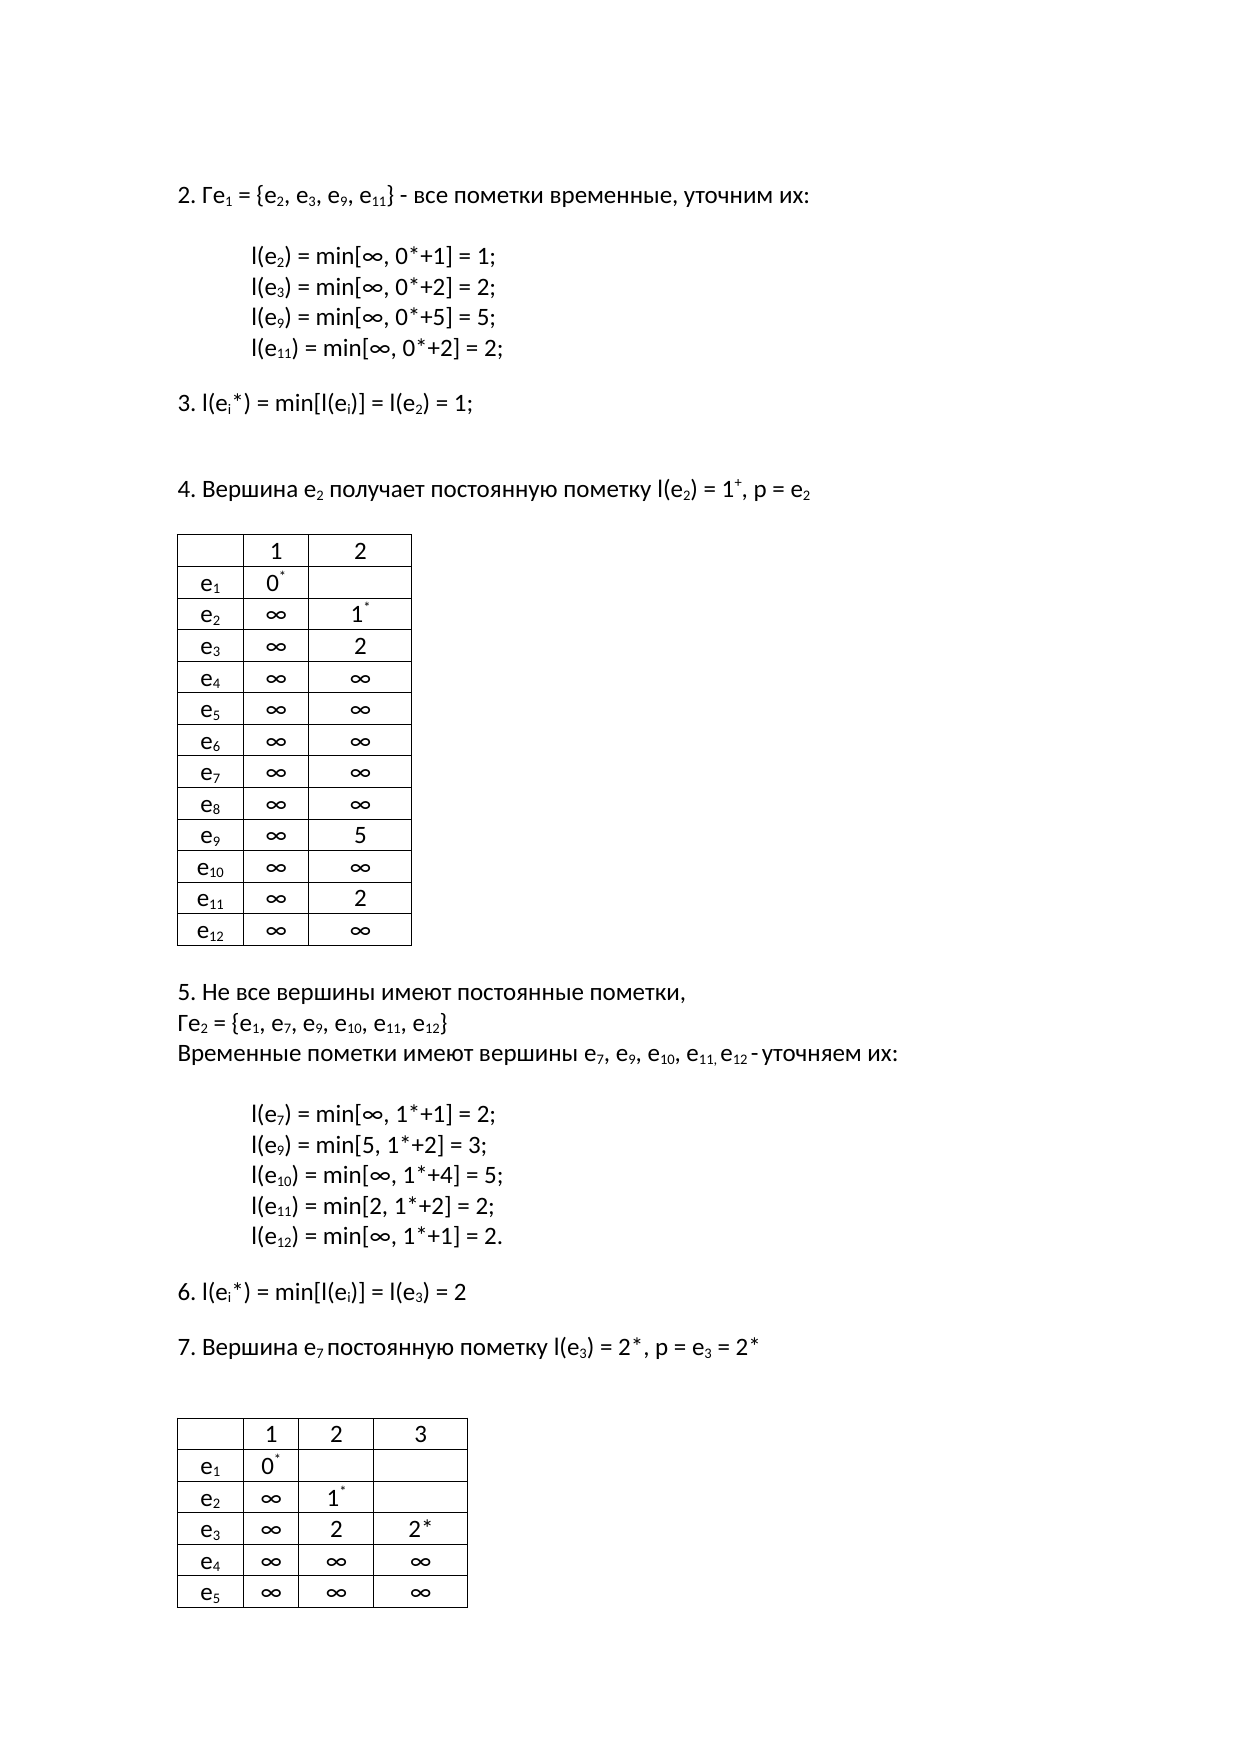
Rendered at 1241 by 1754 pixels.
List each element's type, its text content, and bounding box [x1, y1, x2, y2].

table_cell e4 [178, 1545, 243, 1575]
table_cell ∞ [244, 599, 308, 629]
table_cell 0* [244, 1450, 298, 1481]
table_cell e9 [178, 820, 243, 850]
table_cell e2 [178, 1482, 243, 1512]
text Временные пометки имеют вершины e7, e9, e10, e11, e12 - уточняем их: [177, 1037, 1152, 1068]
table_cell ∞ [244, 693, 308, 724]
table_header 2 [309, 535, 411, 566]
text l(e11) = min[2, 1*+2] = 2; [177, 1190, 1152, 1220]
table_cell ∞ [374, 1545, 467, 1575]
table_cell ∞ [309, 756, 411, 787]
table_cell e8 [178, 788, 243, 818]
table_cell ∞ [309, 662, 411, 692]
table_cell e10 [178, 851, 243, 882]
text 7. Вершина e7 постоянную пометку l(e3) = 2*, p = e3 = 2* [177, 1331, 1152, 1362]
table_cell e1 [178, 1450, 243, 1481]
table_cell e5 [178, 693, 243, 724]
table_cell e4 [178, 662, 243, 692]
table_cell 1* [309, 599, 411, 629]
text Гe2 = {e1, e7, e9, e10, e11, e12} [177, 1007, 1152, 1037]
table_cell ∞ [309, 725, 411, 755]
table_cell [374, 1482, 467, 1512]
text l(e9) = min[∞, 0*+5] = 5; [177, 301, 1152, 332]
text 5. Не все вершины имеют постоянные пометки, [177, 976, 1152, 1007]
table_cell ∞ [309, 914, 411, 945]
table_cell 1* [299, 1482, 373, 1512]
text l(e12) = min[∞, 1*+1] = 2. [177, 1220, 1152, 1251]
table_cell ∞ [244, 662, 308, 692]
table_cell ∞ [244, 630, 308, 661]
table_cell e2 [178, 599, 243, 629]
table_cell ∞ [244, 851, 308, 882]
text 2. Гe1 = {e2, e3, e9, e11} - все пометки временные, уточним их: [177, 179, 1152, 210]
table_cell 2 [299, 1513, 373, 1544]
table_cell e7 [178, 756, 243, 787]
table_cell ∞ [309, 693, 411, 724]
table_cell [374, 1450, 467, 1481]
table_cell ∞ [244, 1482, 298, 1512]
table_cell ∞ [244, 883, 308, 913]
text l(e2) = min[∞, 0*+1] = 1; [177, 240, 1152, 271]
text 4. Вершина e2 получает постоянную пометку l(e2) = 1+, p = e2 [177, 473, 1152, 504]
text l(e9) = min[5, 1*+2] = 3; [177, 1129, 1152, 1159]
text l(e7) = min[∞, 1*+1] = 2; [177, 1098, 1152, 1129]
table_cell [299, 1450, 373, 1481]
text 3. l(ei*) = min[l(ei)] = l(e2) = 1; [177, 387, 1152, 418]
table_cell 0* [244, 567, 308, 597]
table_cell ∞ [299, 1576, 373, 1607]
text 6. l(ei*) = min[l(ei)] = l(e3) = 2 [177, 1276, 1152, 1306]
table_cell ∞ [244, 820, 308, 850]
table_header 1 [244, 535, 308, 566]
table_cell ∞ [309, 851, 411, 882]
table_cell ∞ [244, 725, 308, 755]
table_cell ∞ [374, 1576, 467, 1607]
table_cell ∞ [244, 1545, 298, 1575]
table_cell [309, 567, 411, 597]
table_header [178, 535, 243, 566]
table_cell ∞ [244, 1513, 298, 1544]
table_cell ∞ [244, 914, 308, 945]
table_cell ∞ [244, 788, 308, 818]
text l(e11) = min[∞, 0*+2] = 2; [177, 332, 1152, 362]
table_cell e5 [178, 1576, 243, 1607]
table_cell e3 [178, 630, 243, 661]
table_cell 2* [374, 1513, 467, 1544]
table_cell e11 [178, 883, 243, 913]
table_cell ∞ [309, 788, 411, 818]
table_cell 2 [309, 630, 411, 661]
table_cell ∞ [299, 1545, 373, 1575]
text l(e3) = min[∞, 0*+2] = 2; [177, 271, 1152, 301]
table_header [178, 1419, 243, 1449]
text l(e10) = min[∞, 1*+4] = 5; [177, 1159, 1152, 1190]
table_cell e1 [178, 567, 243, 597]
table_cell ∞ [244, 756, 308, 787]
table_cell 5 [309, 820, 411, 850]
table_cell e12 [178, 914, 243, 945]
table_cell e3 [178, 1513, 243, 1544]
table_cell 2 [309, 883, 411, 913]
table_cell e6 [178, 725, 243, 755]
table_cell ∞ [244, 1576, 298, 1607]
table_header 3 [374, 1419, 467, 1449]
table_header 2 [299, 1419, 373, 1449]
table_header 1 [244, 1419, 298, 1449]
